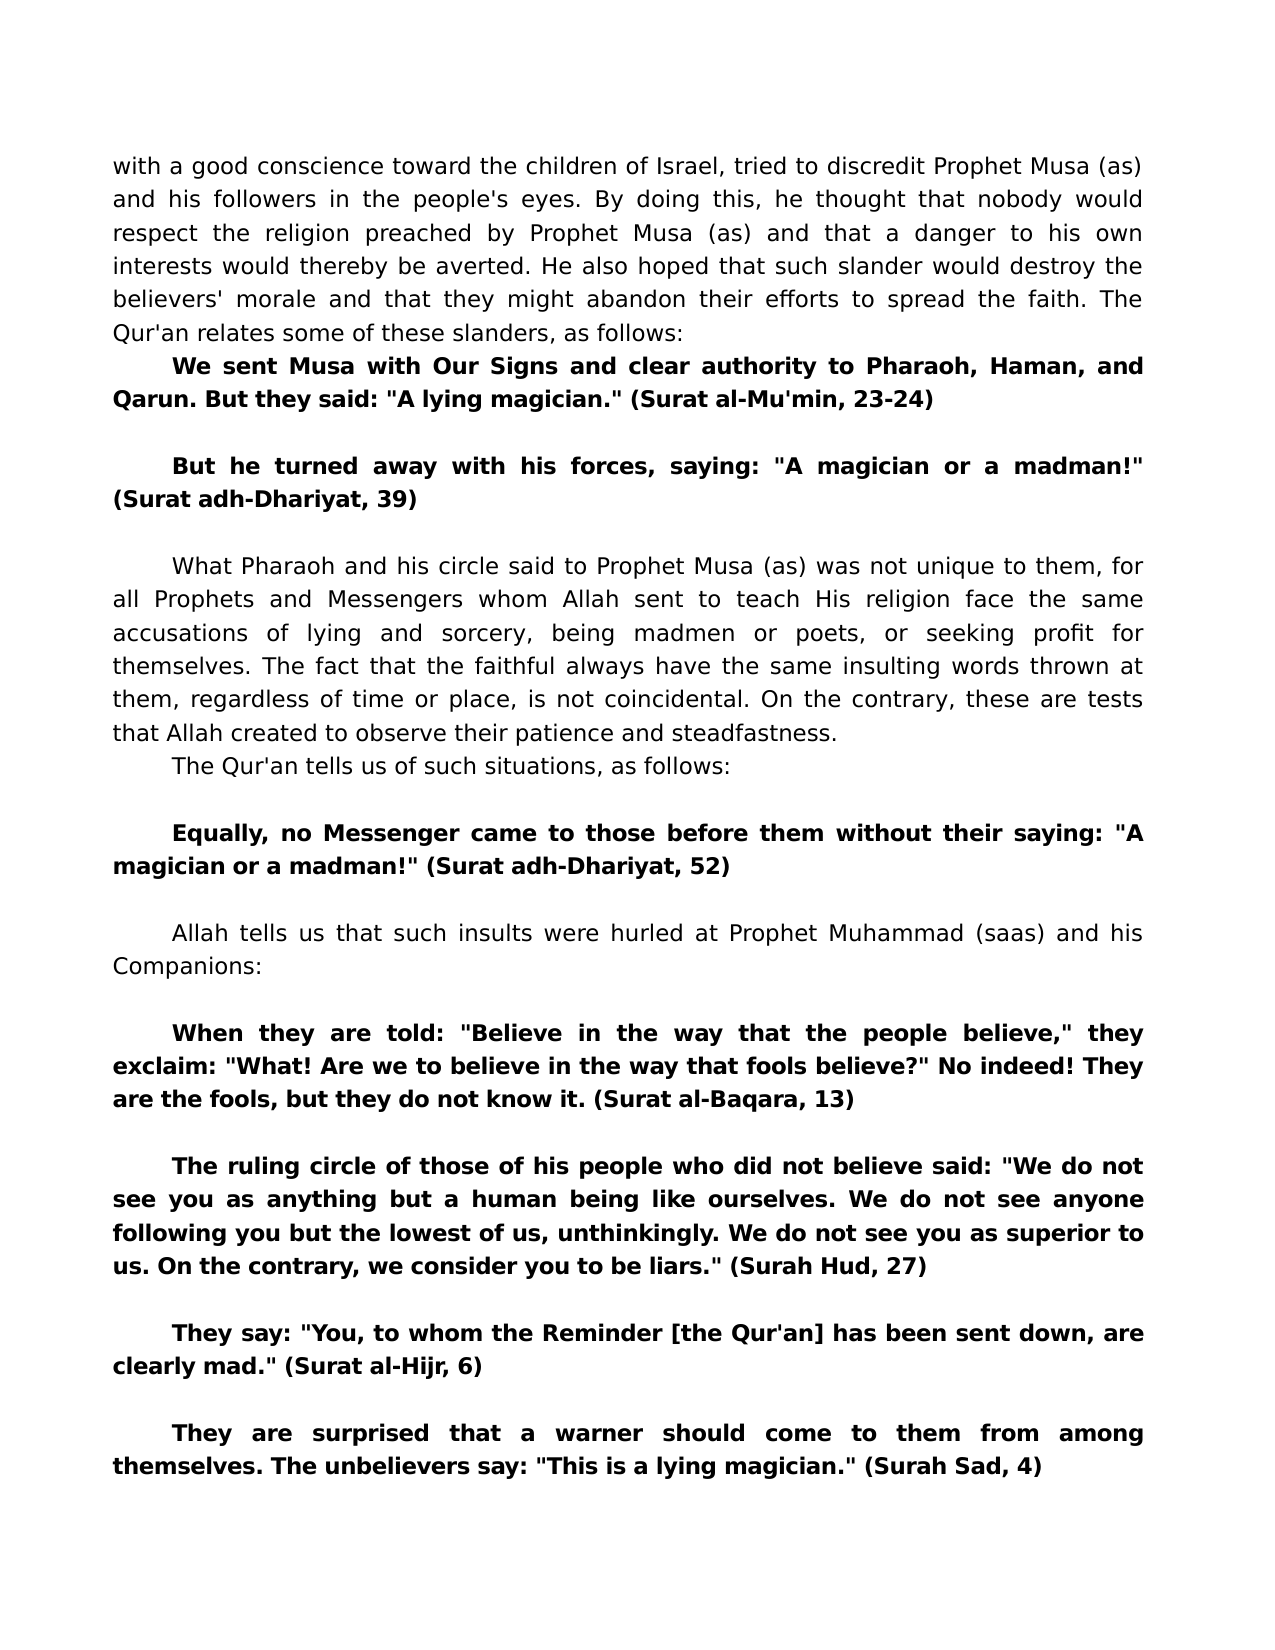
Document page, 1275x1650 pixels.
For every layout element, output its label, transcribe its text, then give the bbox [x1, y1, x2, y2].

text with a good conscience toward the children of Israel, tried to discredit Prophet Musa (as) and his followers in the people's eyes. By doing this, he thought that nobody would respect the religion preached by Prophet Musa (as) and that a danger to his own interests would thereby be averted. He also hoped that such slander would destroy the believers' morale and that they might abandon their efforts to spread the faith. The Qur'an relates some of these slanders, as follows: [112, 148, 1145, 348]
text They are surprised that a warner should come to them from among themselves. The unbelievers say: "This is a lying magician." (Surah Sad, 4) [112, 1414, 1145, 1481]
text What Pharaoh and his circle said to Prophet Musa (as) was not unique to them, for all Prophets and Messengers whom Allah sent to teach His religion face the same accusations of lying and sorcery, being madmen or poets, or seeking profit for themselves. The fact that the faithful always have the same insulting words thrown at them, regardless of time or place, is not coincidental. On the contrary, these are tests that Allah created to observe their patience and steadfastness. [112, 548, 1145, 748]
text But he turned away with his forces, saying: "A magician or a madman!" (Surat adh-Dhariyat, 39) [112, 448, 1145, 514]
text The Qur'an tells us of such situations, as follows: [112, 748, 1145, 781]
text Allah tells us that such insults were hurled at Prophet Muhammad (saas) and his Companions: [112, 914, 1145, 981]
text They say: "You, to whom the Reminder [the Qur'an] has been sent down, are clearly mad." (Surat al-Hijr, 6) [112, 1314, 1145, 1381]
text The ruling circle of those of his people who did not believe said: "We do not see you as anything but a human being like ourselves. We do not see anyone following you but the lowest of us, unthinkingly. We do not see you as superior to us. On the contrary, we consider you to be liars." (Surah Hud, 27) [112, 1148, 1145, 1281]
text When they are told: "Believe in the way that the people believe," they exclaim: "What! Are we to believe in the way that fools believe?" No indeed! They are the fools, but they do not know it. (Surat al-Baqara, 13) [112, 1014, 1145, 1114]
text Equally, no Messenger came to those before them without their saying: "A magician or a madman!" (Surat adh-Dhariyat, 52) [112, 814, 1145, 881]
text We sent Musa with Our Signs and clear authority to Pharaoh, Haman, and Qarun. But they said: "A lying magician." (Surat al-Mu'min, 23-24) [112, 348, 1145, 414]
